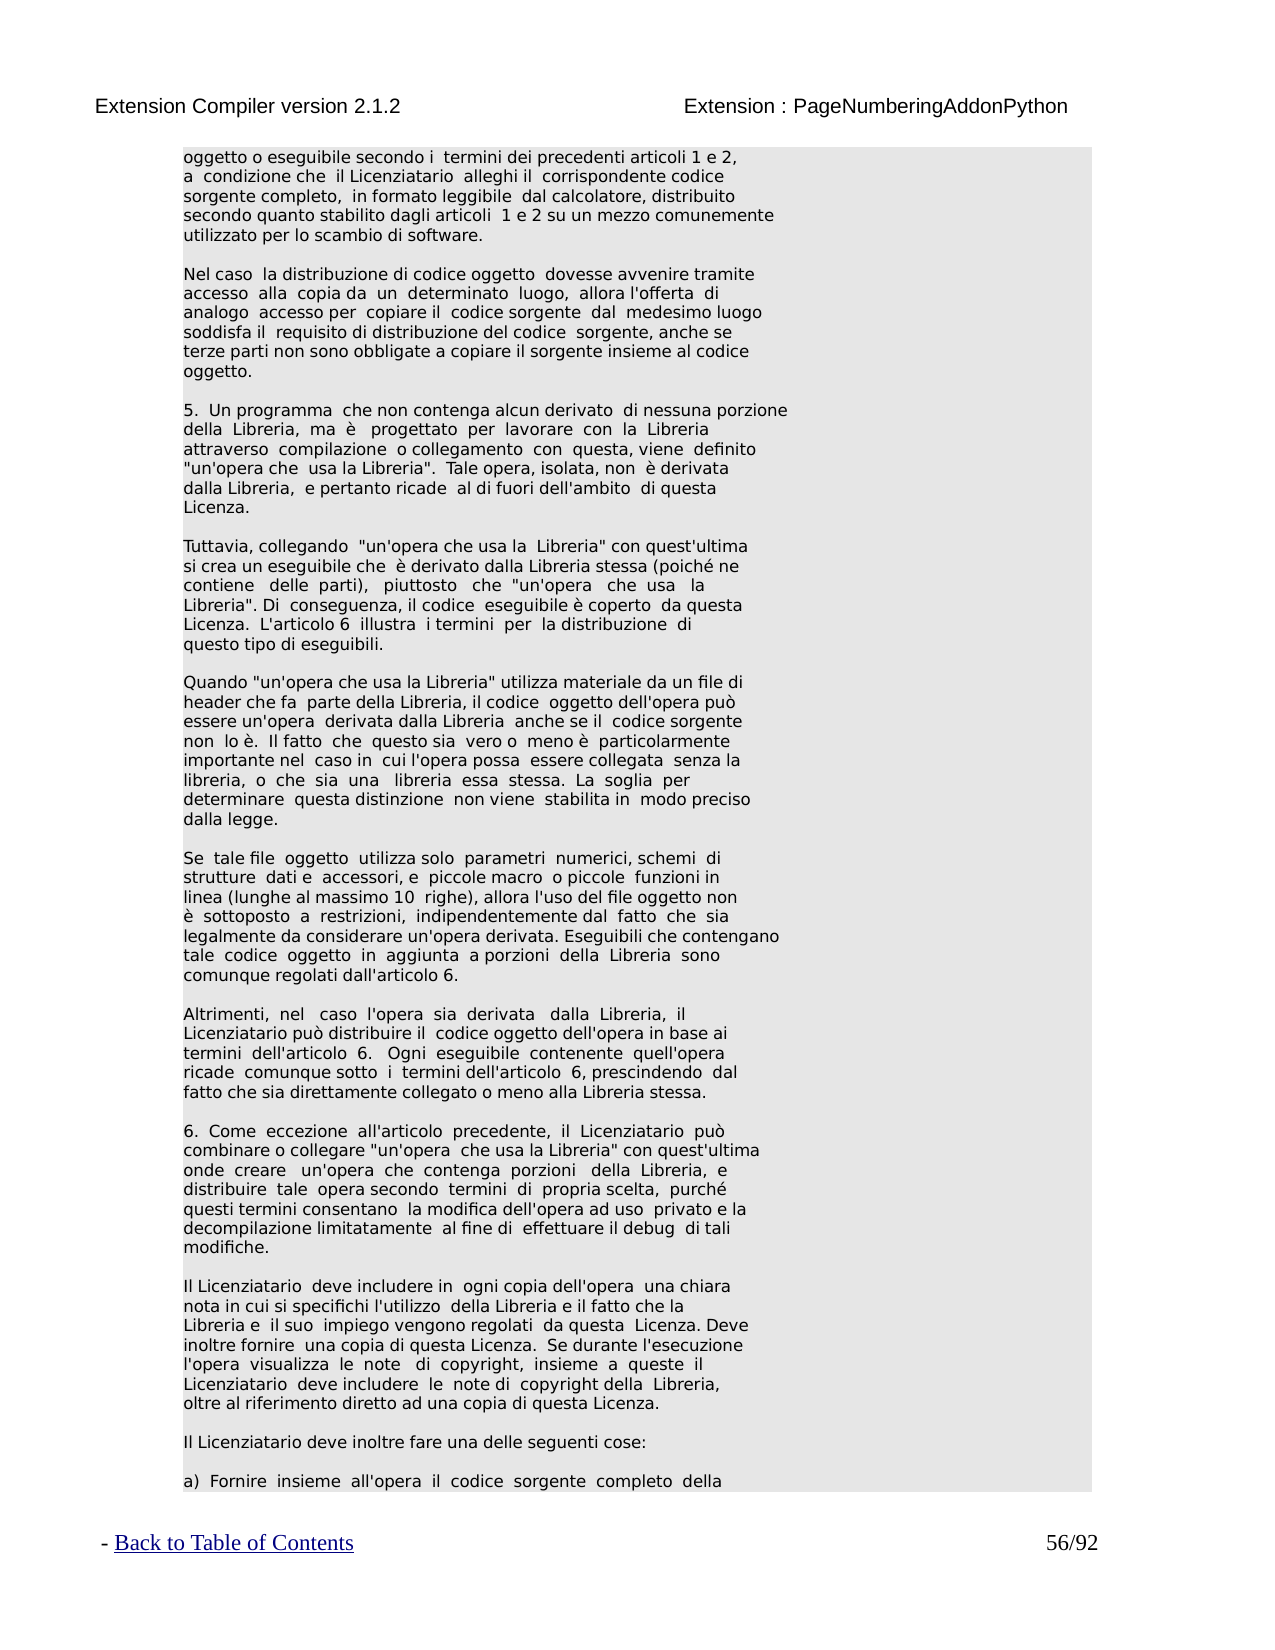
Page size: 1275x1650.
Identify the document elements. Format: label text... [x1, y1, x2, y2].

text determinare questa distinzione non viene stabilita in modo preciso [183, 790, 1092, 810]
text si crea un eseguibile che è derivato dalla Libreria stessa (poiché ne [183, 557, 1092, 576]
text soddisfa il requisito di distribuzione del codice sorgente, anche se [183, 323, 1092, 342]
text Licenza. L'articolo 6 illustra i termini per la distribuzione di [183, 615, 1092, 634]
text non lo è. Il fatto che questo sia vero o meno è particolarmente [183, 732, 1092, 751]
text analogo accesso per copiare il codice sorgente dal medesimo luogo [183, 303, 1092, 323]
text è sottoposto a restrizioni, indipendentemente dal fatto che sia [183, 907, 1092, 927]
text contiene delle parti), piuttosto che "un'opera che usa la [183, 576, 1092, 596]
text utilizzato per lo scambio di software. [183, 225, 1092, 245]
text sorgente completo, in formato leggibile dal calcolatore, distribuito [183, 186, 1092, 206]
text Il Licenziatario deve includere in ogni copia dell'opera una chiara [183, 1277, 1092, 1297]
text Il Licenziatario deve inoltre fare una delle seguenti cose: [183, 1433, 1092, 1453]
text terze parti non sono obbligate a copiare il sorgente insieme al codice [183, 342, 1092, 362]
text legalmente da considerare un'opera derivata. Eseguibili che contengano [183, 927, 1092, 946]
text Quando "un'opera che usa la Libreria" utilizza materiale da un file di [183, 673, 1092, 693]
text comunque regolati dall'articolo 6. [183, 966, 1092, 985]
text 6. Come eccezione all'articolo precedente, il Licenziatario può [183, 1121, 1092, 1141]
text 5. Un programma che non contenga alcun derivato di nessuna porzione [183, 401, 1092, 420]
text nota in cui si specifichi l'utilizzo della Libreria e il fatto che la [183, 1297, 1092, 1316]
text Nel caso la distribuzione di codice oggetto dovesse avvenire tramite [183, 264, 1092, 284]
text Tuttavia, collegando "un'opera che usa la Libreria" con quest'ultima [183, 537, 1092, 557]
text Licenziatario può distribuire il codice oggetto dell'opera in base ai [183, 1024, 1092, 1043]
text strutture dati e accessori, e piccole macro o piccole funzioni in [183, 868, 1092, 888]
text distribuire tale opera secondo termini di propria scelta, purché [183, 1180, 1092, 1199]
text oggetto. [183, 362, 1092, 381]
text modifiche. [183, 1238, 1092, 1258]
text questi termini consentano la modifica dell'opera ad uso privato e la [183, 1199, 1092, 1219]
text questo tipo di eseguibili. [183, 634, 1092, 654]
text linea (lunghe al massimo 10 righe), allora l'uso del file oggetto non [183, 888, 1092, 907]
text inoltre fornire una copia di questa Licenza. Se durante l'esecuzione [183, 1336, 1092, 1355]
text secondo quanto stabilito dagli articoli 1 e 2 su un mezzo comunemente [183, 206, 1092, 225]
text a condizione che il Licenziatario alleghi il corrispondente codice [183, 167, 1092, 186]
text header che fa parte della Libreria, il codice oggetto dell'opera può [183, 693, 1092, 712]
text l'opera visualizza le note di copyright, insieme a queste il [183, 1355, 1092, 1375]
text Se tale file oggetto utilizza solo parametri numerici, schemi di [183, 849, 1092, 868]
text ricade comunque sotto i termini dell'articolo 6, prescindendo dal [183, 1063, 1092, 1082]
text oltre al riferimento diretto ad una copia di questa Licenza. [183, 1394, 1092, 1414]
text Licenziatario deve includere le note di copyright della Libreria, [183, 1375, 1092, 1394]
text Licenza. [183, 498, 1092, 518]
text a) Fornire insieme all'opera il codice sorgente completo della [183, 1472, 1092, 1492]
text decompilazione limitatamente al fine di effettuare il debug di tali [183, 1219, 1092, 1238]
text accesso alla copia da un determinato luogo, allora l'offerta di [183, 284, 1092, 303]
text Libreria e il suo impiego vengono regolati da questa Licenza. Deve [183, 1316, 1092, 1336]
text Libreria". Di conseguenza, il codice eseguibile è coperto da questa [183, 596, 1092, 615]
text importante nel caso in cui l'opera possa essere collegata senza la [183, 751, 1092, 771]
text onde creare un'opera che contenga porzioni della Libreria, e [183, 1160, 1092, 1180]
text della Libreria, ma è progettato per lavorare con la Libreria [183, 420, 1092, 440]
text oggetto o eseguibile secondo i termini dei precedenti articoli 1 e 2, [183, 147, 1092, 167]
text fatto che sia direttamente collegato o meno alla Libreria stessa. [183, 1082, 1092, 1102]
text attraverso compilazione o collegamento con questa, viene definito [183, 440, 1092, 459]
text essere un'opera derivata dalla Libreria anche se il codice sorgente [183, 712, 1092, 732]
text Altrimenti, nel caso l'opera sia derivata dalla Libreria, il [183, 1004, 1092, 1024]
text libreria, o che sia una libreria essa stessa. La soglia per [183, 771, 1092, 790]
text combinare o collegare "un'opera che usa la Libreria" con quest'ultima [183, 1141, 1092, 1160]
text termini dell'articolo 6. Ogni eseguibile contenente quell'opera [183, 1043, 1092, 1063]
text dalla legge. [183, 810, 1092, 829]
text "un'opera che usa la Libreria". Tale opera, isolata, non è derivata [183, 459, 1092, 479]
text dalla Libreria, e pertanto ricade al di fuori dell'ambito di questa [183, 479, 1092, 498]
text tale codice oggetto in aggiunta a porzioni della Libreria sono [183, 946, 1092, 966]
